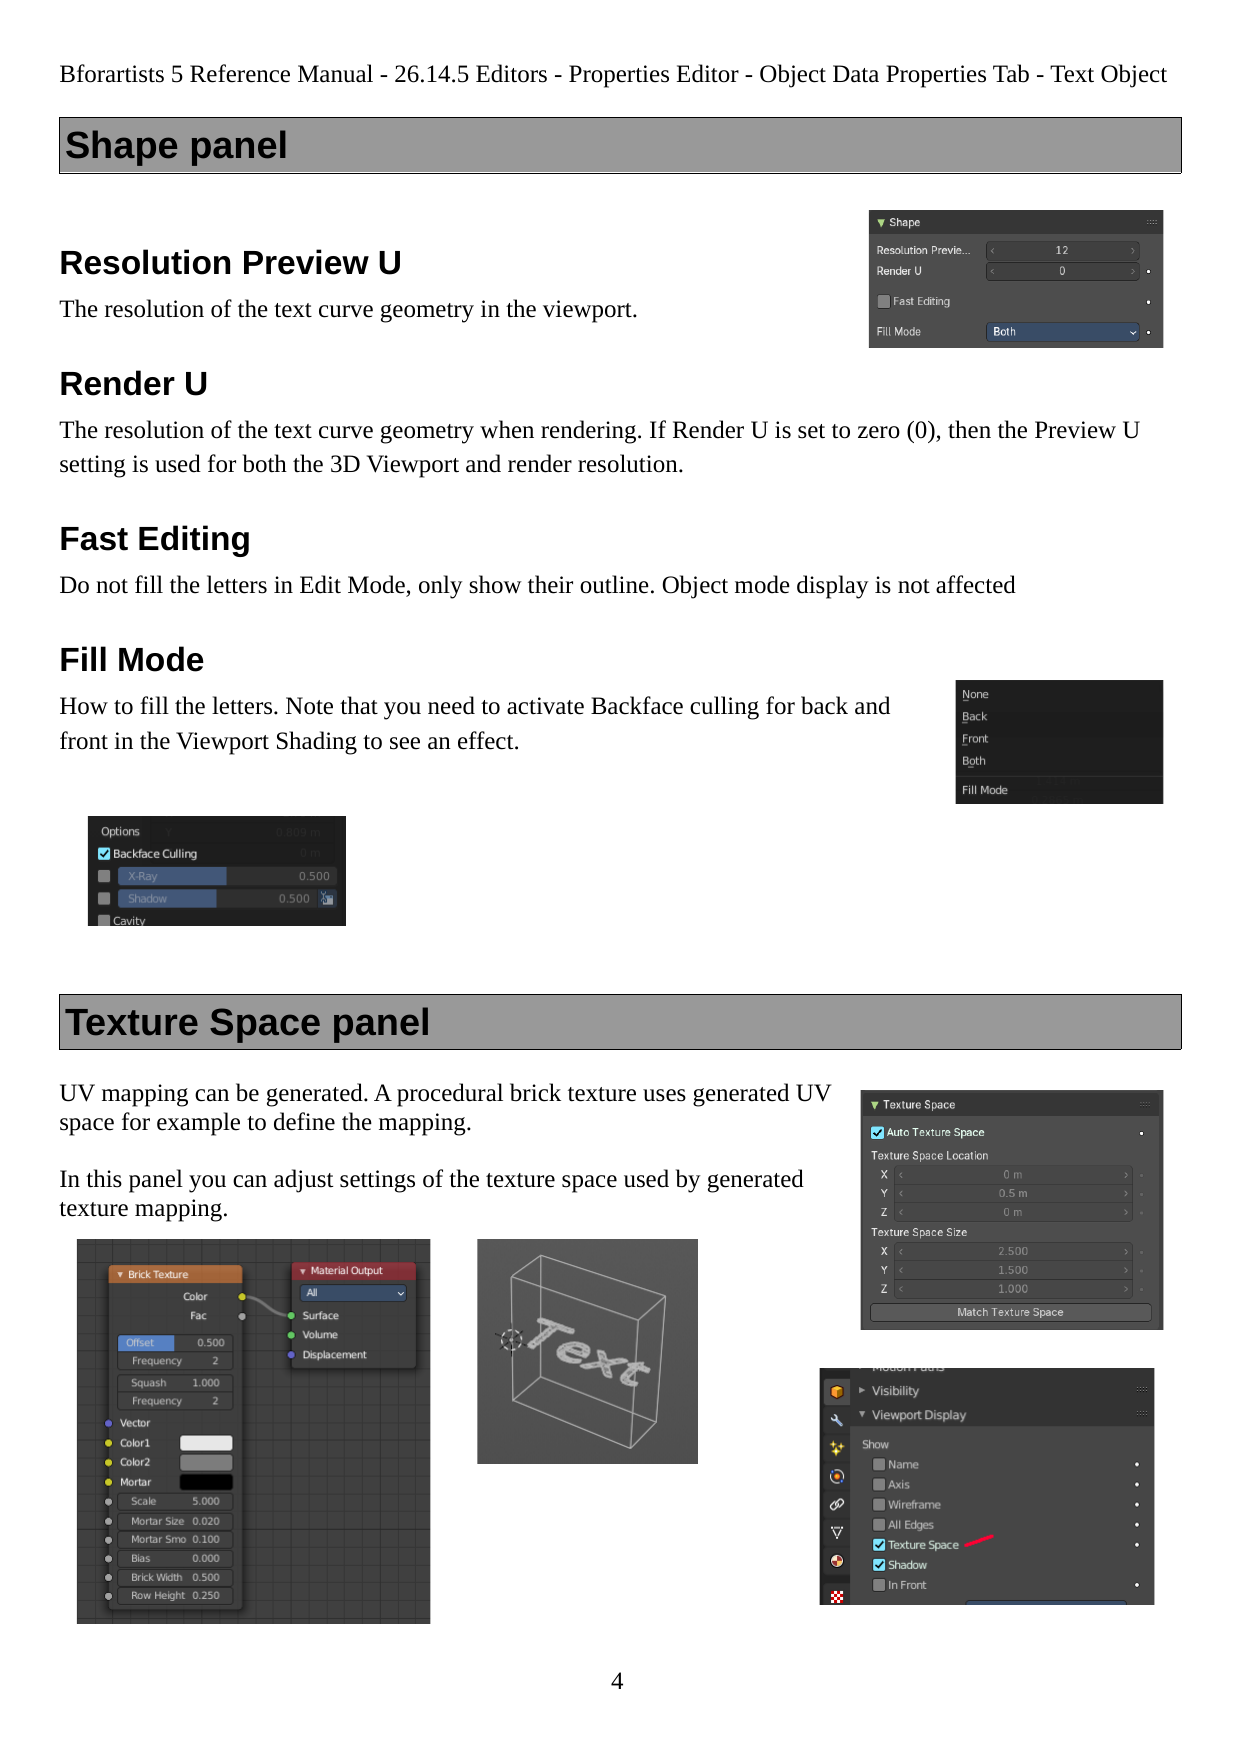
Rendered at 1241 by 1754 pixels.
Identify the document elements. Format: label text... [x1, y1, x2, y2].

picture [868, 210, 1164, 348]
text How to fill the letters. Note that you need to activate Backface culling for back and front in the Viewport Shading to see an effect. [59, 691, 955, 754]
subtitle [1164, 242, 1181, 281]
table_header Texture Space panel [60, 995, 1181, 1049]
subtitle Fast Editing [59, 519, 1181, 558]
text Do not fill the letters in Edit Mode, only show their outline. Object mode display is not affected [59, 570, 1181, 599]
subtitle Resolution Preview U [59, 242, 868, 281]
picture [76, 1239, 431, 1624]
picture [819, 1368, 1155, 1605]
picture [87, 816, 346, 926]
subtitle Render U [59, 363, 1181, 402]
text The resolution of the text curve geometry in the viewport. [59, 294, 868, 322]
table_header Shape panel [60, 118, 1181, 172]
picture [860, 1090, 1164, 1330]
subtitle Fill Mode [59, 640, 1181, 679]
picture [955, 680, 1164, 804]
text UV mapping can be generated. A procedural brick texture uses generated UV space for example to define the mapping. [59, 1078, 1181, 1136]
text The resolution of the text curve geometry when rendering. If Render U is set to zero (0), then the Preview U setting is used for both the 3D Viewport and render resolution. [59, 415, 1181, 478]
text In this panel you can adjust settings of the texture space used by generated texture mapping. [59, 1164, 860, 1222]
